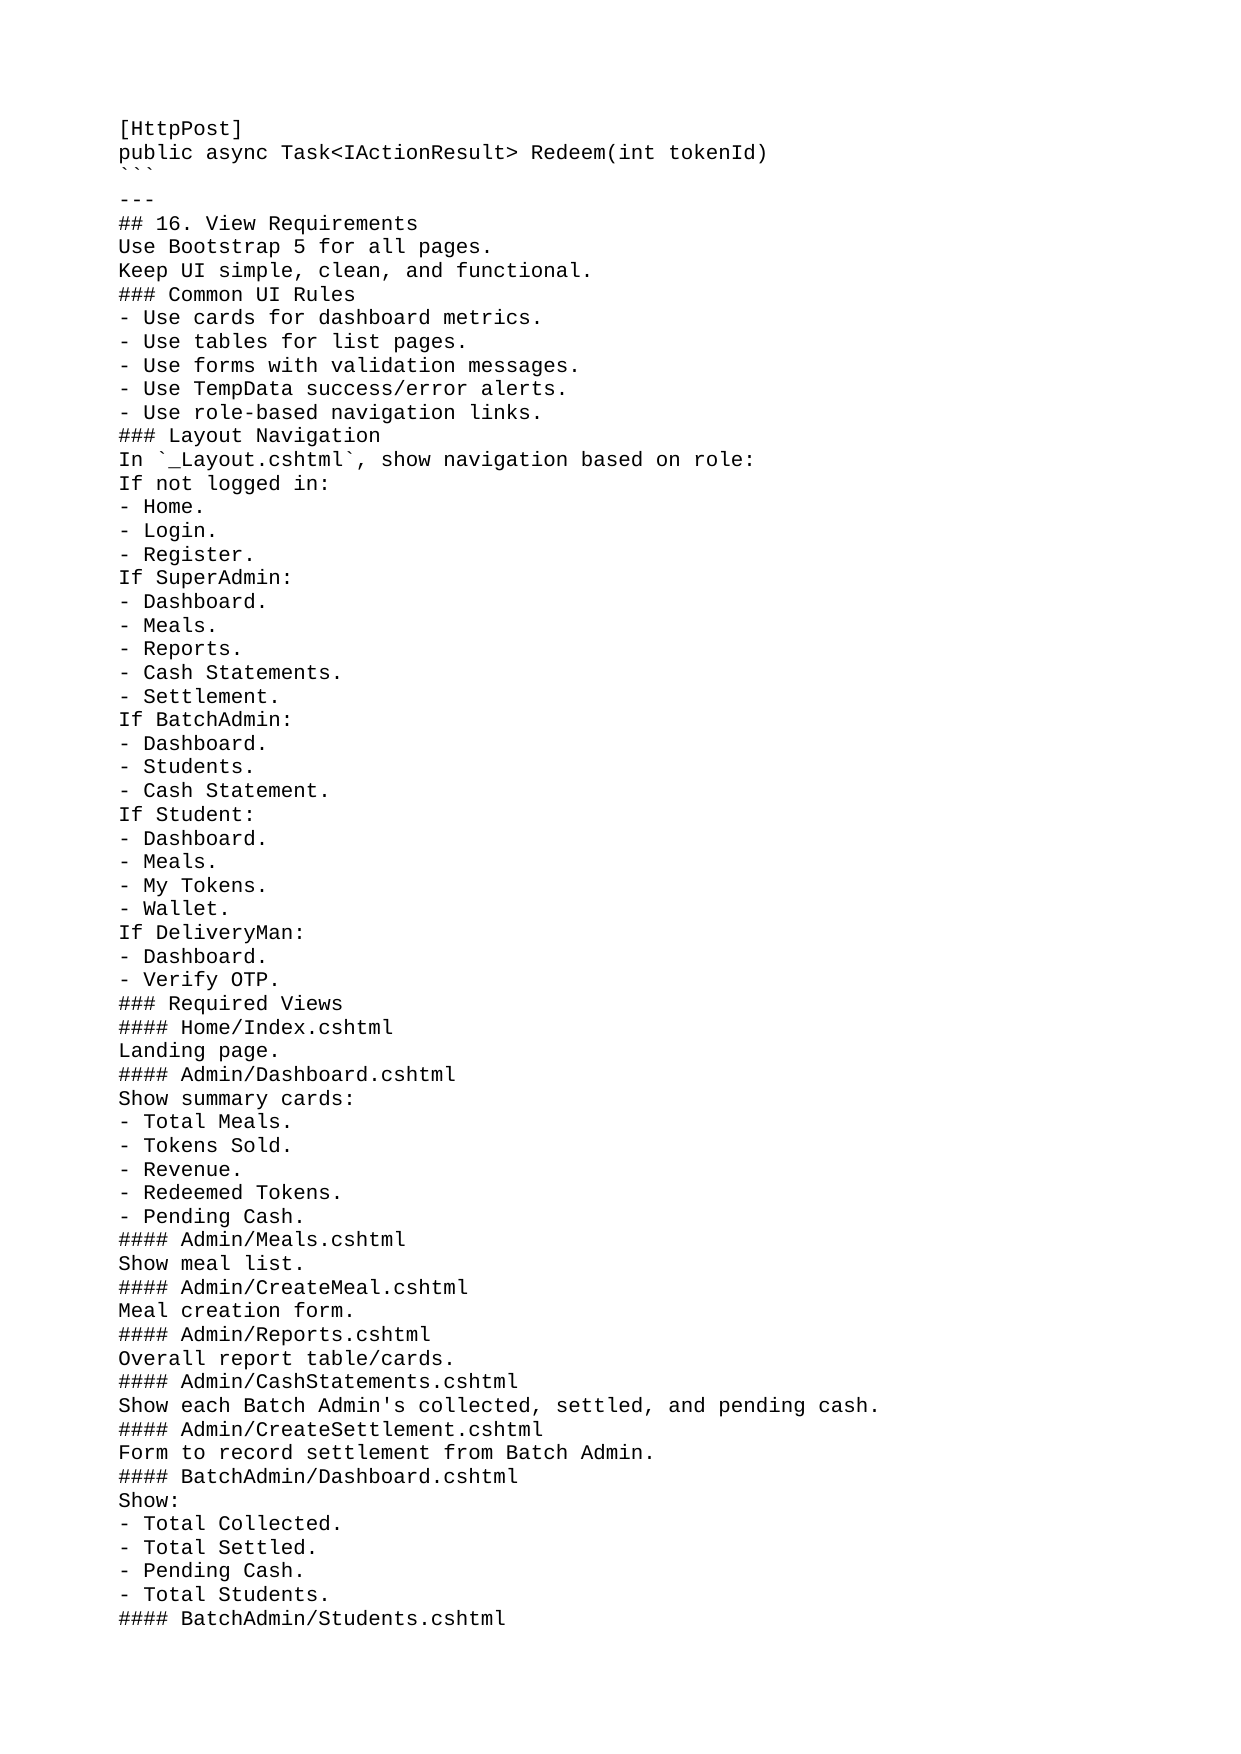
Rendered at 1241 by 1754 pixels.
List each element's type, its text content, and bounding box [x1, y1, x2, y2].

text #### Admin/Reports.cshtml [118, 1324, 1122, 1348]
text - Cash Statements. [118, 662, 1122, 686]
text - Use forms with validation messages. [118, 354, 1122, 378]
text - Total Collected. [118, 1513, 1122, 1537]
text - Dashboard. [118, 827, 1122, 851]
text - Use tables for list pages. [118, 331, 1122, 354]
text If SuperAdmin: [118, 567, 1122, 591]
text - Cash Statement. [118, 780, 1122, 804]
text - Use TempData success/error alerts. [118, 378, 1122, 402]
text Landing page. [118, 1040, 1122, 1064]
text Show each Batch Admin's collected, settled, and pending cash. [118, 1395, 1122, 1419]
text In `_Layout.cshtml`, show navigation based on role: [118, 449, 1122, 473]
text - Login. [118, 520, 1122, 544]
text If Student: [118, 804, 1122, 827]
text [HttpPost] [118, 118, 1122, 142]
text If not logged in: [118, 473, 1122, 496]
text #### Admin/CreateSettlement.cshtml [118, 1419, 1122, 1442]
text - Reports. [118, 638, 1122, 662]
text - Dashboard. [118, 591, 1122, 615]
text - Total Meals. [118, 1111, 1122, 1135]
text Show summary cards: [118, 1088, 1122, 1111]
text - Wallet. [118, 898, 1122, 922]
text If BatchAdmin: [118, 709, 1122, 733]
text - Meals. [118, 851, 1122, 875]
text Keep UI simple, clean, and functional. [118, 260, 1122, 284]
text ### Required Views [118, 993, 1122, 1017]
text - Dashboard. [118, 946, 1122, 969]
text #### Admin/Dashboard.cshtml [118, 1064, 1122, 1088]
text - Use cards for dashboard metrics. [118, 307, 1122, 331]
text Form to record settlement from Batch Admin. [118, 1442, 1122, 1466]
text Meal creation form. [118, 1300, 1122, 1324]
text - Redeemed Tokens. [118, 1182, 1122, 1206]
text ### Layout Navigation [118, 426, 1122, 449]
text - Revenue. [118, 1158, 1122, 1182]
text - Total Settled. [118, 1537, 1122, 1561]
text - Verify OTP. [118, 969, 1122, 993]
text - Students. [118, 757, 1122, 780]
text ### Common UI Rules [118, 284, 1122, 307]
text Use Bootstrap 5 for all pages. [118, 236, 1122, 260]
text - Pending Cash. [118, 1561, 1122, 1584]
text - My Tokens. [118, 875, 1122, 898]
text public async Task<IActionResult> Redeem(int tokenId) [118, 142, 1122, 165]
text - Dashboard. [118, 733, 1122, 757]
text #### Home/Index.cshtml [118, 1017, 1122, 1040]
text #### Admin/CashStatements.cshtml [118, 1371, 1122, 1395]
text #### BatchAdmin/Students.cshtml [118, 1608, 1122, 1631]
text - Pending Cash. [118, 1206, 1122, 1229]
text #### BatchAdmin/Dashboard.cshtml [118, 1466, 1122, 1489]
text - Settlement. [118, 686, 1122, 709]
text - Register. [118, 544, 1122, 567]
text - Tokens Sold. [118, 1135, 1122, 1158]
text ``` [118, 165, 1122, 189]
text Show: [118, 1489, 1122, 1513]
text #### Admin/CreateMeal.cshtml [118, 1277, 1122, 1300]
text - Use role-based navigation links. [118, 402, 1122, 426]
text - Meals. [118, 615, 1122, 638]
text ## 16. View Requirements [118, 213, 1122, 236]
text - Home. [118, 496, 1122, 520]
text #### Admin/Meals.cshtml [118, 1229, 1122, 1253]
text Overall report table/cards. [118, 1348, 1122, 1371]
text If DeliveryMan: [118, 922, 1122, 946]
text - Total Students. [118, 1584, 1122, 1608]
text --- [118, 189, 1122, 213]
text Show meal list. [118, 1253, 1122, 1277]
